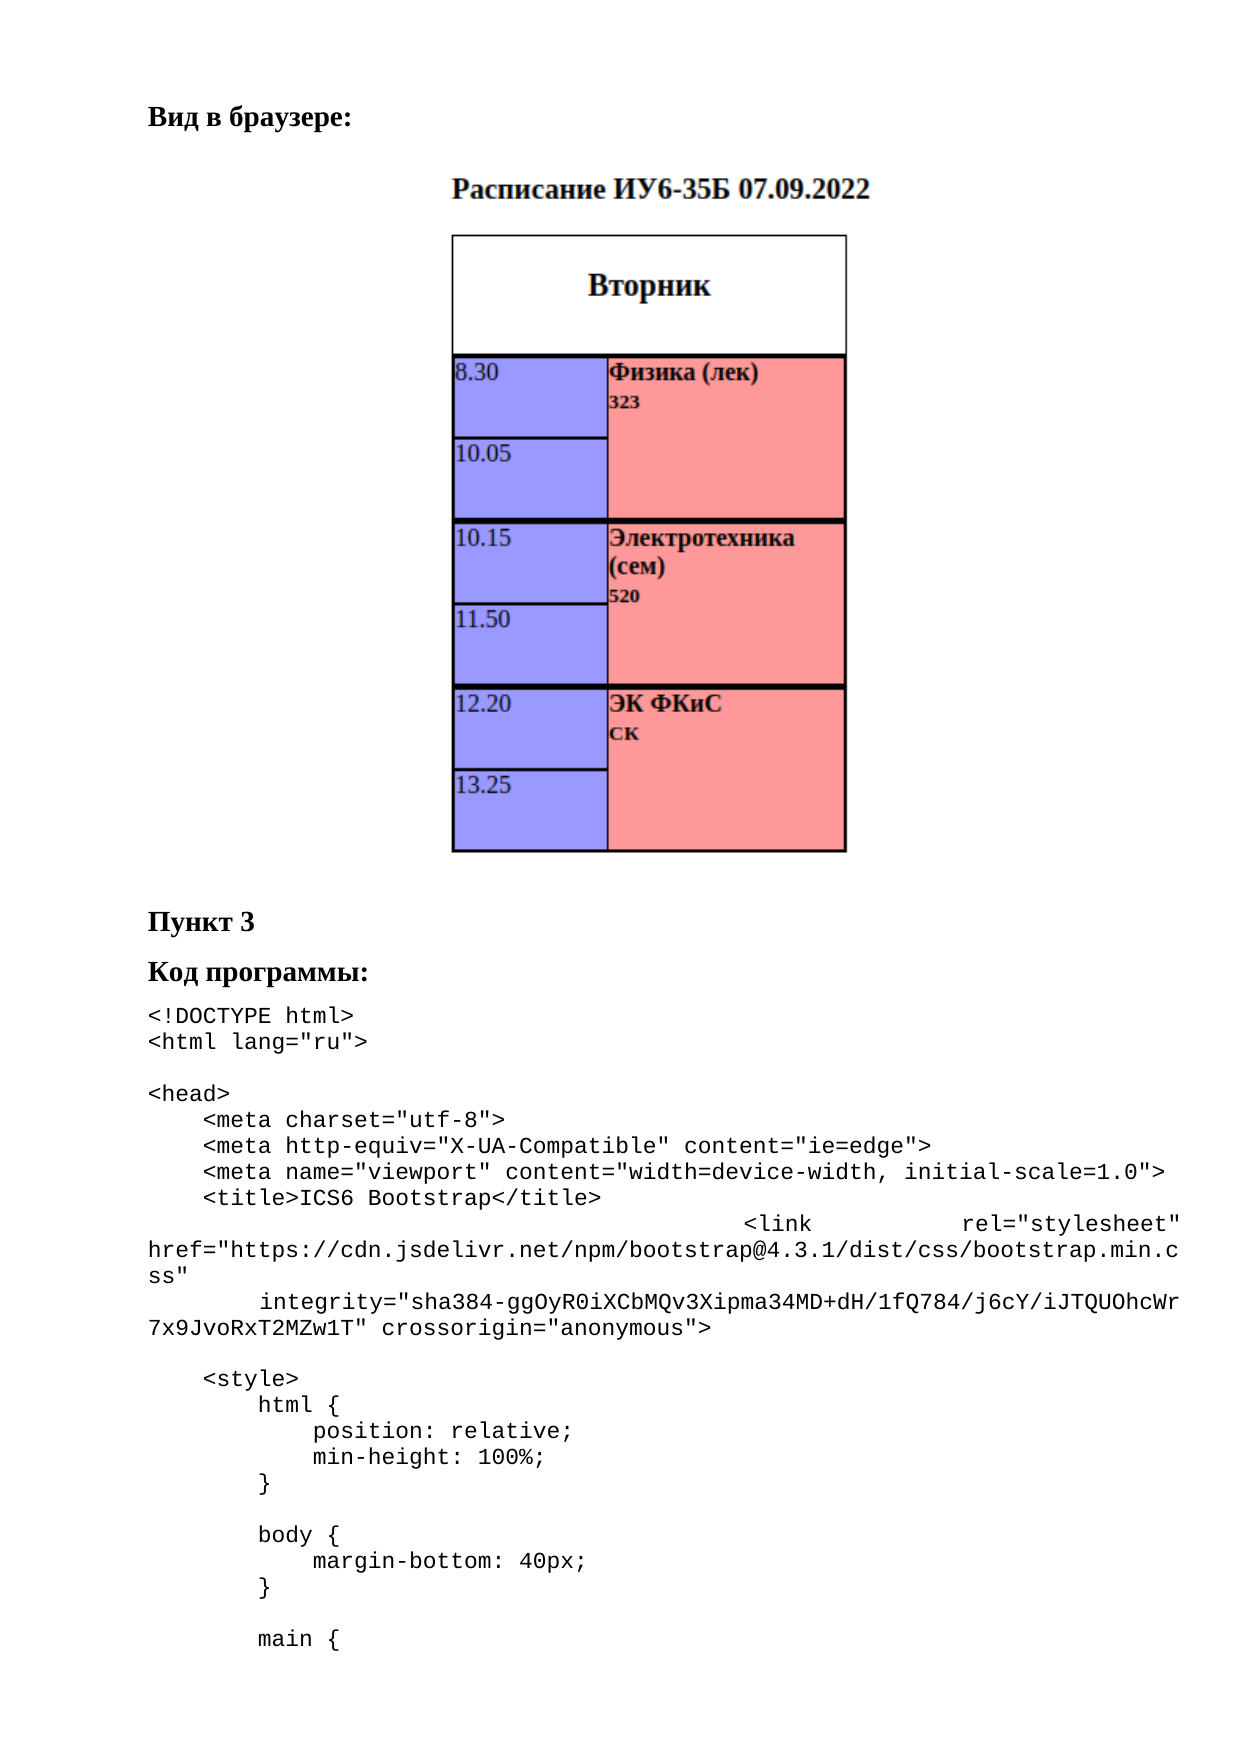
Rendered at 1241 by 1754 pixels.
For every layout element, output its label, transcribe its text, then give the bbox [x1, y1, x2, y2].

text min-height: 100%; [148, 1446, 1181, 1472]
text } [148, 1575, 1181, 1601]
text <meta charset="utf-8"> [148, 1108, 1181, 1134]
text body { [148, 1523, 1181, 1549]
text <meta http-equiv="X-UA-Compatible" content="ie=edge"> [148, 1134, 1181, 1160]
text <style> [148, 1368, 1181, 1394]
text <head> [148, 1082, 1181, 1108]
text } [148, 1472, 1181, 1497]
text integrity="sha384-ggOyR0iXCbMQv3Xipma34MD+dH/1fQ784/j6cY/iJTQUOhcWr7x9JvoRxT2MZw1T" crossorigin="anonymous"> [148, 1290, 1181, 1342]
text position: relative; [148, 1420, 1181, 1446]
text margin-bottom: 40px; [148, 1549, 1181, 1575]
text <html lang="ru"> [148, 1031, 1181, 1057]
text <title>ICS6 Bootstrap</title> [148, 1186, 1181, 1212]
text Пункт 3 [148, 904, 1181, 938]
text <meta name="viewport" content="width=device-width, initial-scale=1.0"> [148, 1160, 1181, 1186]
text <link rel="stylesheet" href="https://cdn.jsdelivr.net/npm/bootstrap@4.3.1/dist/css/bootstrap.min.css" [148, 1212, 1181, 1290]
text <!DOCTYPE html> [148, 1005, 1181, 1031]
text main { [148, 1627, 1181, 1653]
text Вид в браузере: [148, 99, 1181, 133]
picture [441, 149, 888, 895]
text html { [148, 1394, 1181, 1420]
text Код программы: [148, 954, 1181, 988]
